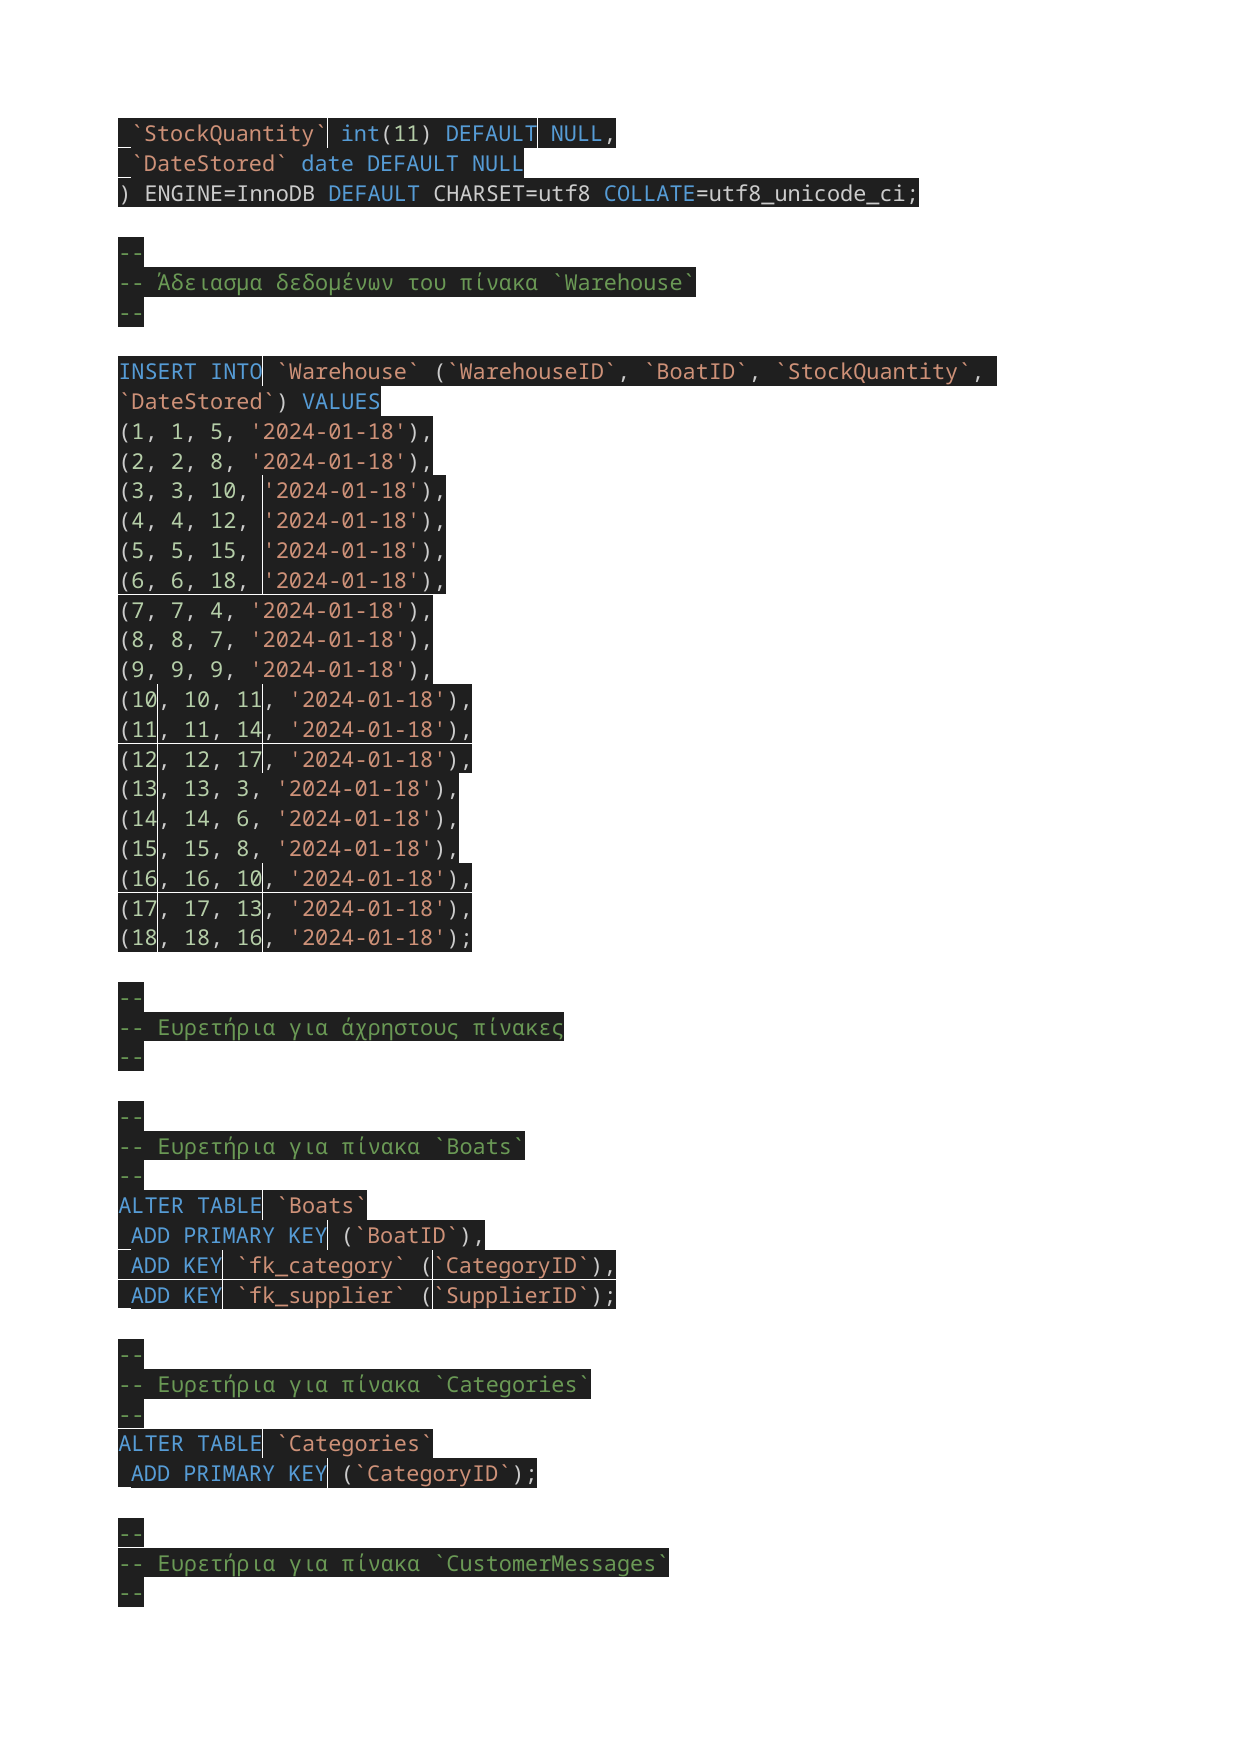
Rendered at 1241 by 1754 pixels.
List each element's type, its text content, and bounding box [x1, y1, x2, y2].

text -- [118, 1160, 1122, 1190]
text -- Ευρετήρια για πίνακα `Boats` [118, 1131, 1122, 1160]
text -- [118, 1339, 1122, 1369]
text (2, 2, 8, '2024-01-18'), [118, 446, 1122, 475]
text (16, 16, 10, '2024-01-18'), [118, 863, 1122, 892]
text (18, 18, 16, '2024-01-18'); [118, 922, 1122, 952]
text ADD KEY `fk_category` (`CategoryID`), [118, 1250, 1122, 1279]
text -- [118, 982, 1122, 1012]
text (10, 10, 11, '2024-01-18'), [118, 684, 1122, 714]
text (6, 6, 18, '2024-01-18'), [118, 565, 1122, 594]
text ) ENGINE=InnoDB DEFAULT CHARSET=utf8 COLLATE=utf8_unicode_ci; [118, 178, 1122, 207]
text -- [118, 1399, 1122, 1428]
text -- [118, 1577, 1122, 1607]
text ALTER TABLE `Categories` [118, 1428, 1122, 1458]
text (3, 3, 10, '2024-01-18'), [118, 475, 1122, 505]
text -- [118, 1041, 1122, 1071]
text INSERT INTO `Warehouse` (`WarehouseID`, `BoatID`, `StockQuantity`, `DateStored`) VALUES [118, 356, 1122, 416]
text -- Ευρετήρια για πίνακα `CustomerMessages` [118, 1547, 1122, 1577]
text -- Ευρετήρια για άχρηστους πίνακες [118, 1012, 1122, 1041]
text `DateStored` date DEFAULT NULL [118, 148, 1122, 178]
text (4, 4, 12, '2024-01-18'), [118, 505, 1122, 535]
text -- [118, 1101, 1122, 1131]
text (13, 13, 3, '2024-01-18'), [118, 773, 1122, 803]
text (12, 12, 17, '2024-01-18'), [118, 743, 1122, 773]
text (17, 17, 13, '2024-01-18'), [118, 892, 1122, 922]
text `StockQuantity` int(11) DEFAULT NULL, [118, 118, 1122, 148]
text (8, 8, 7, '2024-01-18'), [118, 624, 1122, 654]
text -- [118, 237, 1122, 267]
text -- [118, 297, 1122, 327]
text (5, 5, 15, '2024-01-18'), [118, 535, 1122, 565]
text ADD PRIMARY KEY (`CategoryID`); [118, 1458, 1122, 1488]
text (14, 14, 6, '2024-01-18'), [118, 803, 1122, 833]
text (11, 11, 14, '2024-01-18'), [118, 714, 1122, 743]
text -- Ευρετήρια για πίνακα `Categories` [118, 1369, 1122, 1399]
text (9, 9, 9, '2024-01-18'), [118, 654, 1122, 684]
text -- Άδειασμα δεδομένων του πίνακα `Warehouse` [118, 267, 1122, 297]
text (1, 1, 5, '2024-01-18'), [118, 416, 1122, 446]
text ALTER TABLE `Boats` [118, 1190, 1122, 1220]
text (15, 15, 8, '2024-01-18'), [118, 833, 1122, 863]
text -- [118, 1518, 1122, 1547]
text (7, 7, 4, '2024-01-18'), [118, 594, 1122, 624]
text ADD KEY `fk_supplier` (`SupplierID`); [118, 1279, 1122, 1309]
text ADD PRIMARY KEY (`BoatID`), [118, 1220, 1122, 1250]
